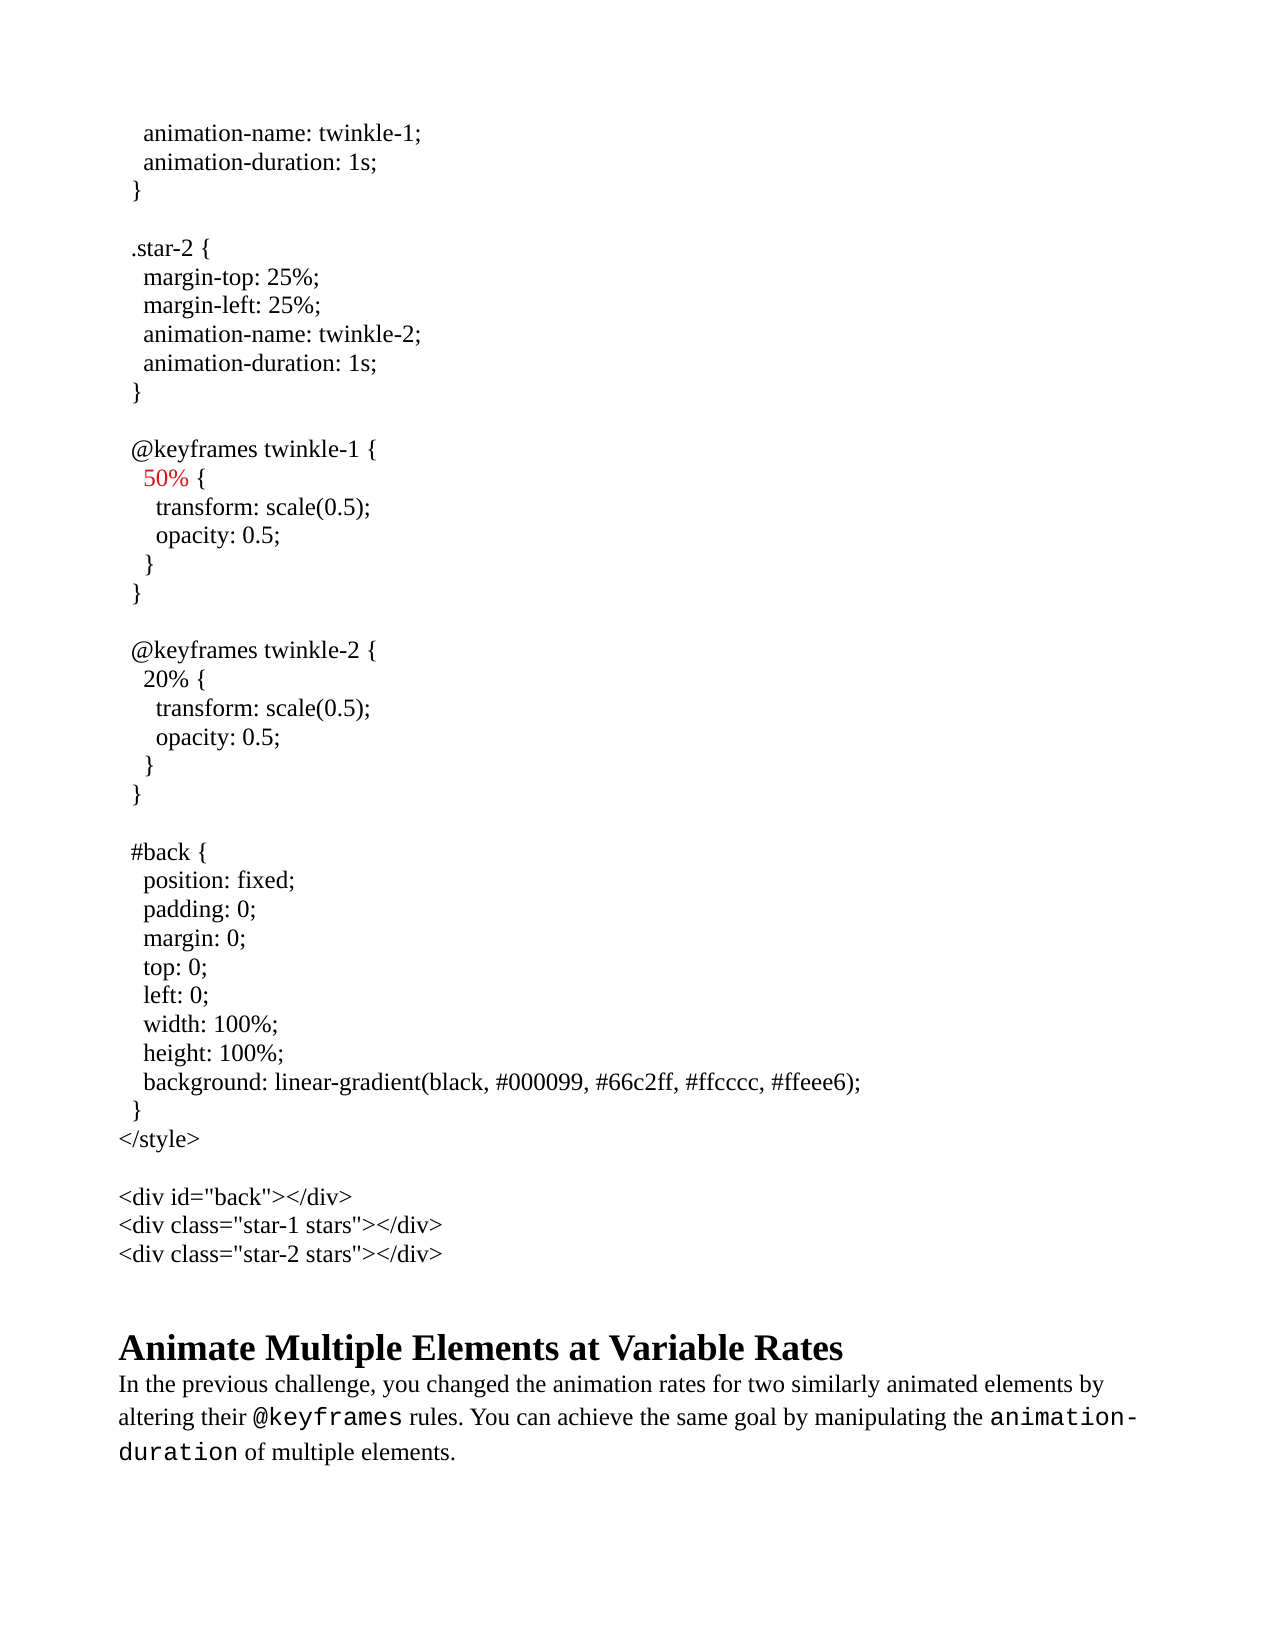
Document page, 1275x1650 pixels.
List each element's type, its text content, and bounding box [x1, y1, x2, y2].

text <div id="back"></div> [118, 1182, 1157, 1211]
text animation-duration: 1s; [118, 147, 1157, 176]
text In the previous challenge, you changed the animation rates for two similarly animated elements by altering their @keyframes rules. You can achieve the same goal by manipulating the animation-duration of multiple elements. [118, 1369, 1157, 1468]
text 20% { [118, 664, 1157, 693]
text opacity: 0.5; [118, 722, 1157, 751]
text } [118, 549, 1157, 578]
text margin-left: 25%; [118, 291, 1157, 319]
text position: fixed; [118, 866, 1157, 894]
text @keyframes twinkle-1 { [118, 434, 1157, 463]
text } [118, 1096, 1157, 1124]
text } [118, 751, 1157, 779]
text margin-top: 25%; [118, 262, 1157, 291]
text } [118, 578, 1157, 607]
text } [118, 176, 1157, 204]
subtitle Animate Multiple Elements at Variable Rates [118, 1326, 1157, 1369]
text <div class="star-1 stars"></div> [118, 1211, 1157, 1239]
text </style> [118, 1124, 1157, 1153]
text transform: scale(0.5); [118, 693, 1157, 722]
text <div class="star-2 stars"></div> [118, 1239, 1157, 1268]
text @keyframes twinkle-2 { [118, 636, 1157, 664]
text padding: 0; [118, 894, 1157, 923]
text background: linear-gradient(black, #000099, #66c2ff, #ffcccc, #ffeee6); [118, 1067, 1157, 1096]
text animation-name: twinkle-1; [118, 118, 1157, 147]
text transform: scale(0.5); [118, 492, 1157, 521]
text #back { [118, 837, 1157, 866]
text top: 0; [118, 952, 1157, 981]
text } [118, 779, 1157, 808]
text margin: 0; [118, 923, 1157, 952]
text left: 0; [118, 981, 1157, 1009]
text width: 100%; [118, 1009, 1157, 1038]
text 50% { [118, 463, 1157, 492]
text height: 100%; [118, 1038, 1157, 1067]
text animation-name: twinkle-2; [118, 319, 1157, 348]
text animation-duration: 1s; [118, 348, 1157, 377]
text } [118, 377, 1157, 406]
text opacity: 0.5; [118, 521, 1157, 549]
text .star-2 { [118, 233, 1157, 262]
